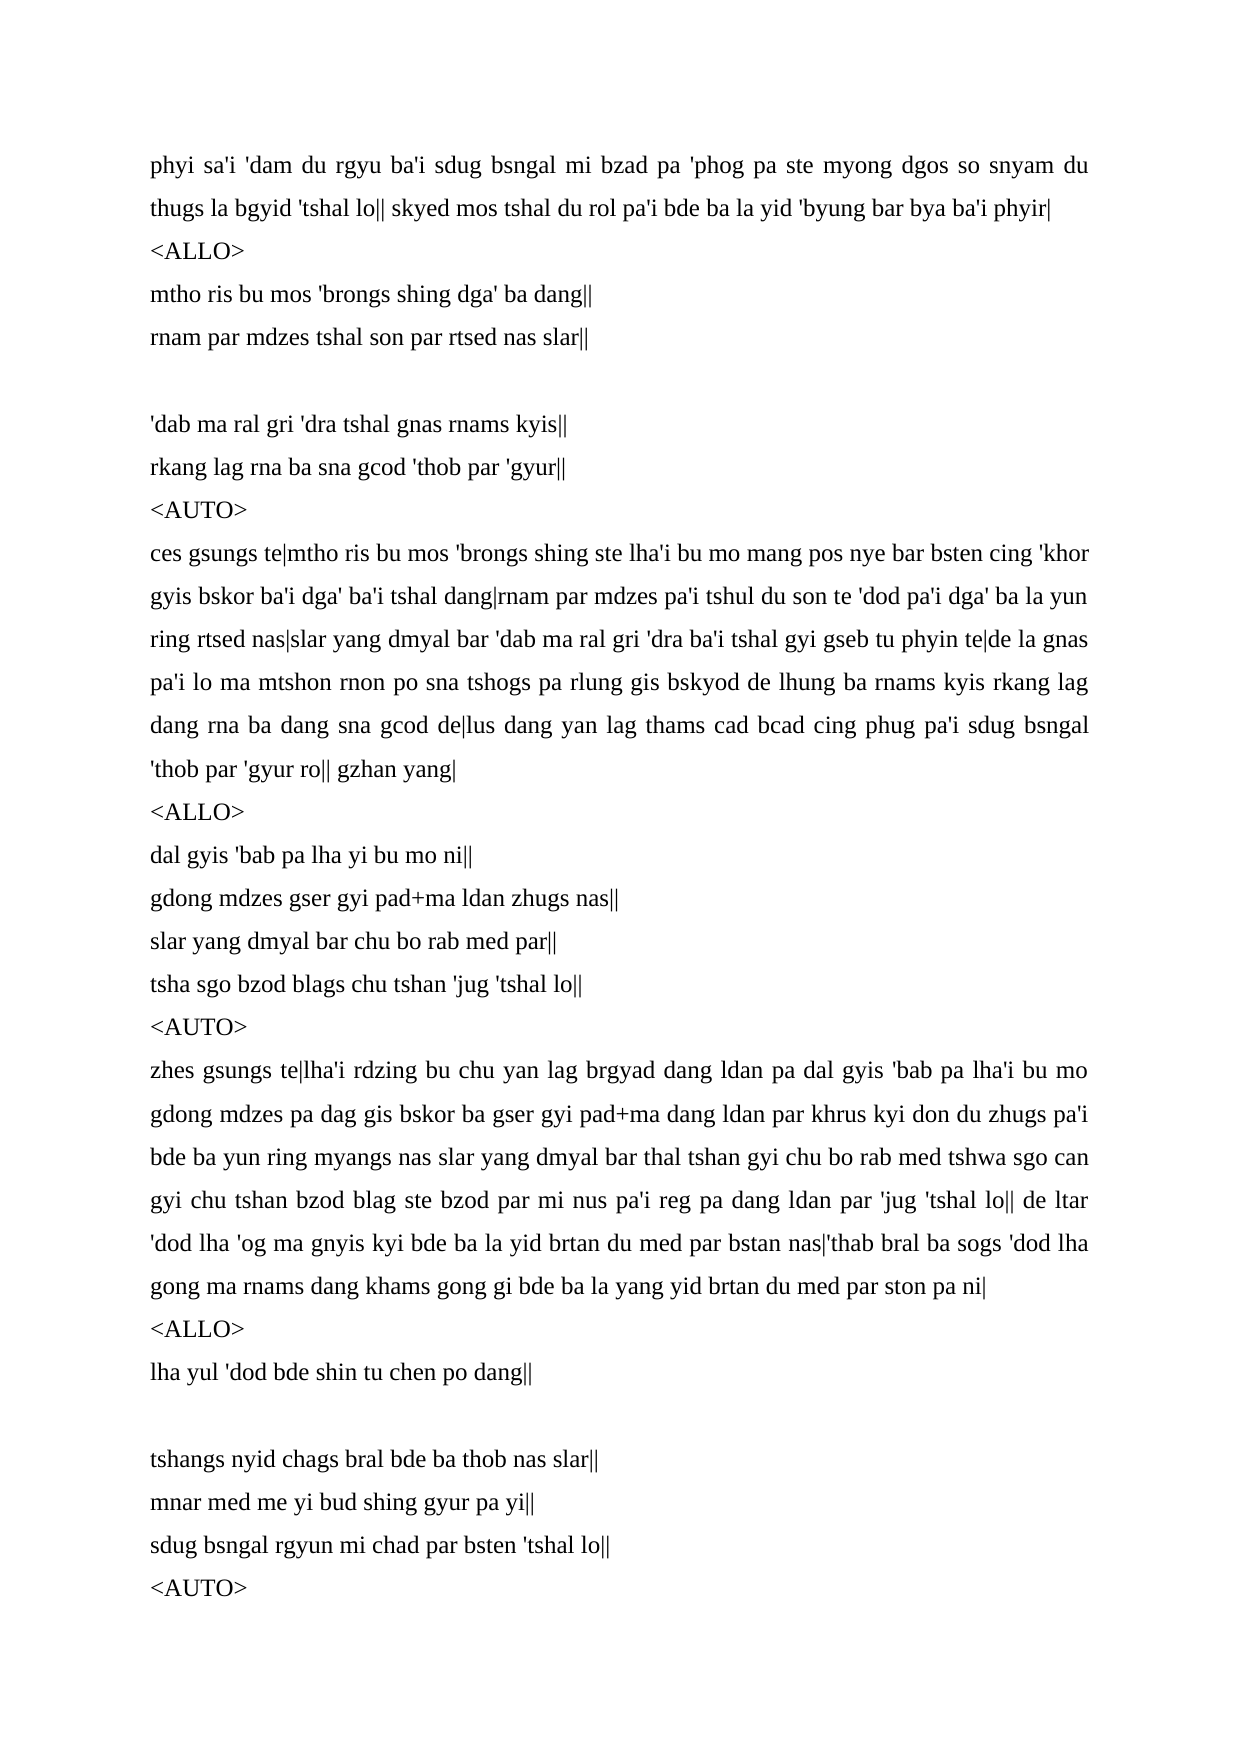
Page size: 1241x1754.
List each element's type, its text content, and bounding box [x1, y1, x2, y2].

text phyi sa'i 'dam du rgyu ba'i sdug bsngal mi bzad pa 'phog pa ste myong dgos so snyam du thugs la bgyid 'tshal lo|| skyed mos tshal du rol pa'i bde ba la yid 'byung bar bya ba'i phyir| [150, 150, 1090, 222]
text <ALLO> [150, 797, 1090, 826]
text rkang lag rna ba sna gcod 'thob par 'gyur|| [150, 452, 1090, 481]
text ces gsungs te|mtho ris bu mos 'brongs shing ste lha'i bu mo mang pos nye bar bsten cing 'khor gyis bskor ba'i dga' ba'i tshal dang|rnam par mdzes pa'i tshul du son te 'dod pa'i dga' ba la yun ring rtsed nas|slar yang dmyal bar 'dab ma ral gri 'dra ba'i tshal gyi gseb tu phyin te|de la gnas pa'i lo ma mtshon rnon po sna tshogs pa rlung gis bskyod de lhung ba rnams kyis rkang lag dang rna ba dang sna gcod de|lus dang yan lag thams cad bcad cing phug pa'i sdug bsngal 'thob par 'gyur ro|| gzhan yang| [150, 538, 1090, 782]
text lha yul 'dod bde shin tu chen po dang|| [150, 1357, 1090, 1386]
text 'dab ma ral gri 'dra tshal gnas rnams kyis|| [150, 409, 1090, 437]
text <ALLO> [150, 236, 1090, 265]
text dal gyis 'bab pa lha yi bu mo ni|| [150, 840, 1090, 869]
text <AUTO> [150, 495, 1090, 524]
text <AUTO> [150, 1573, 1090, 1602]
text rnam par mdzes tshal son par rtsed nas slar|| [150, 322, 1090, 351]
text zhes gsungs te|lha'i rdzing bu chu yan lag brgyad dang ldan pa dal gyis 'bab pa lha'i bu mo gdong mdzes pa dag gis bskor ba gser gyi pad+ma dang ldan par khrus kyi don du zhugs pa'i bde ba yun ring myangs nas slar yang dmyal bar thal tshan gyi chu bo rab med tshwa sgo can gyi chu tshan bzod blag ste bzod par mi nus pa'i reg pa dang ldan par 'jug 'tshal lo|| de ltar 'dod lha 'og ma gnyis kyi bde ba la yid brtan du med par bstan nas|'thab bral ba sogs 'dod lha gong ma rnams dang khams gong gi bde ba la yang yid brtan du med par ston pa ni| [150, 1056, 1090, 1300]
text slar yang dmyal bar chu bo rab med par|| [150, 926, 1090, 955]
text mnar med me yi bud shing gyur pa yi|| [150, 1487, 1090, 1516]
text <ALLO> [150, 1314, 1090, 1343]
text tshangs nyid chags bral bde ba thob nas slar|| [150, 1444, 1090, 1472]
text mtho ris bu mos 'brongs shing dga' ba dang|| [150, 279, 1090, 308]
text tsha sgo bzod blags chu tshan 'jug 'tshal lo|| [150, 969, 1090, 998]
text sdug bsngal rgyun mi chad par bsten 'tshal lo|| [150, 1530, 1090, 1559]
text gdong mdzes gser gyi pad+ma ldan zhugs nas|| [150, 883, 1090, 912]
text <AUTO> [150, 1012, 1090, 1041]
